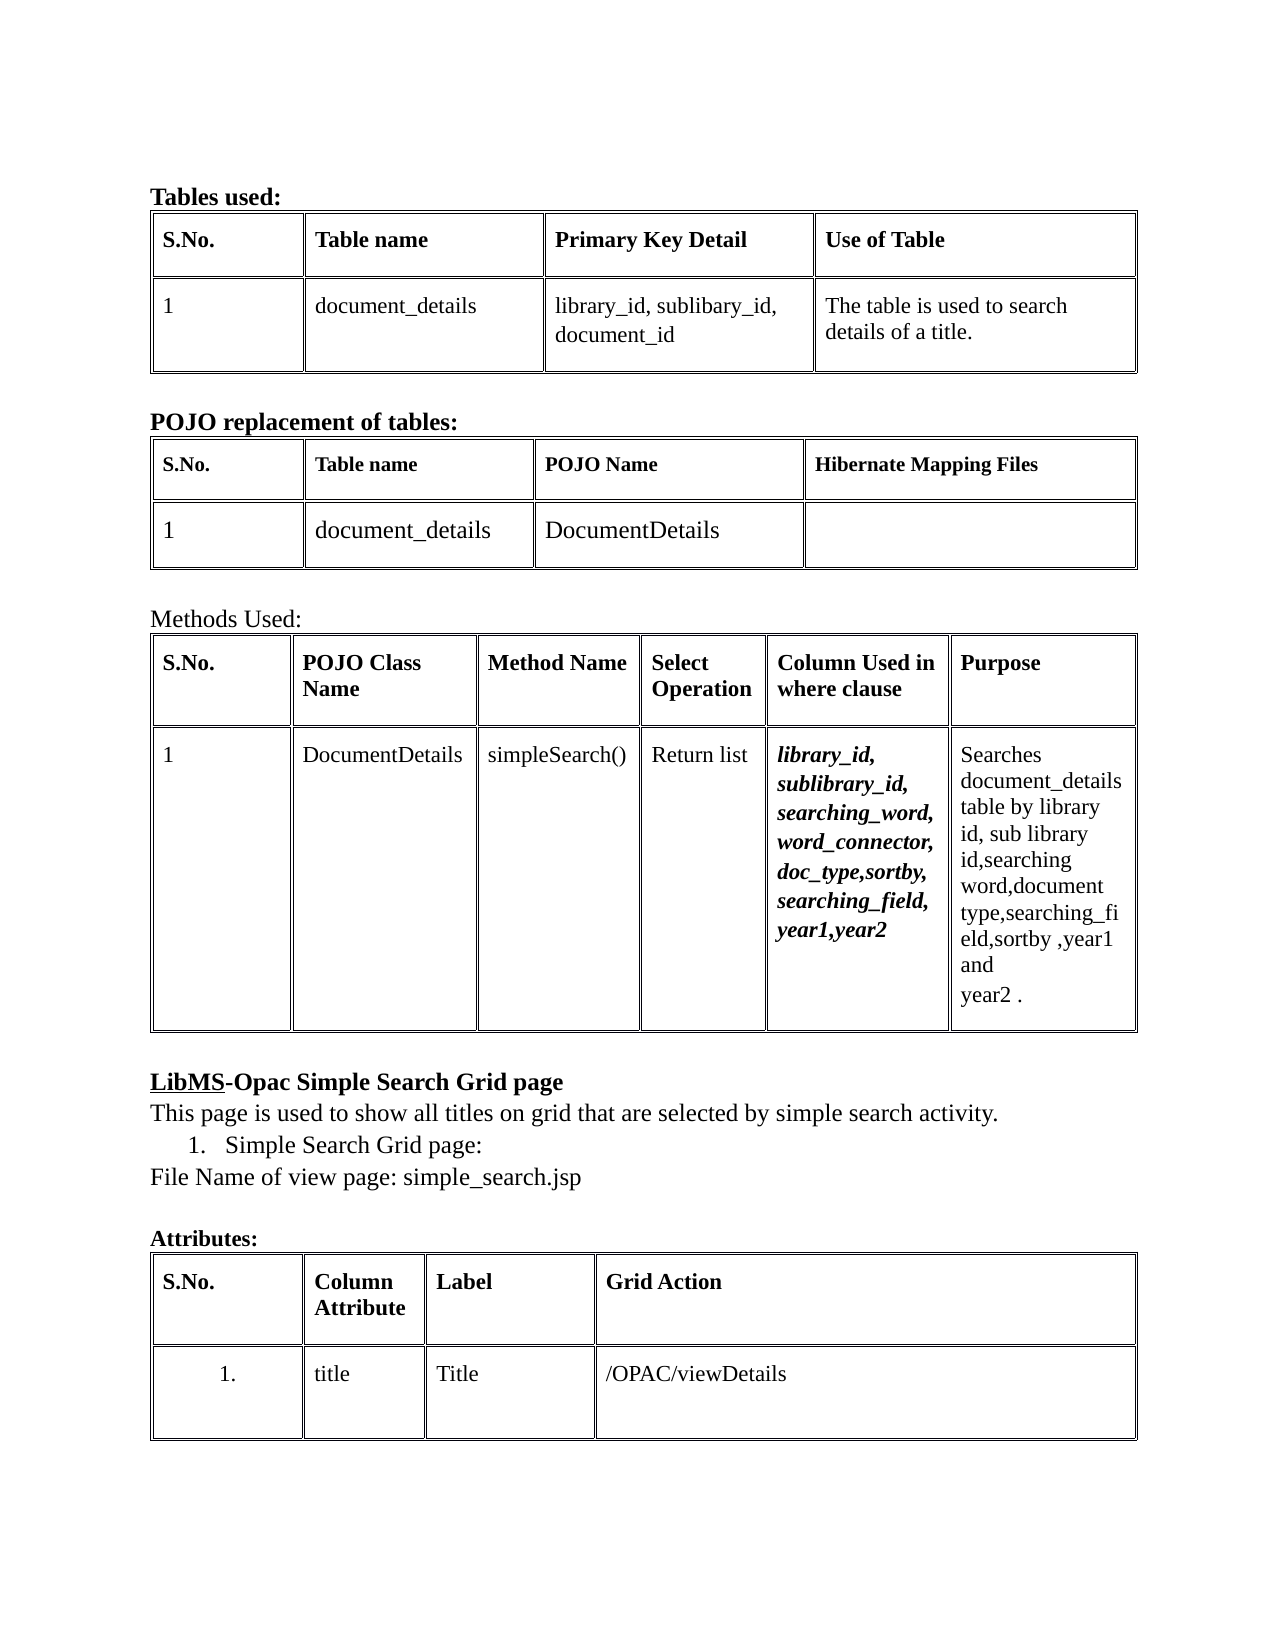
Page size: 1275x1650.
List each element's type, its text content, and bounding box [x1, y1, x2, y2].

table_header S.No. [154, 636, 290, 724]
table_cell DocumentDetails [294, 728, 476, 1030]
table_header S.No. [154, 1255, 302, 1344]
table_header Purpose [952, 636, 1135, 724]
text File Name of view page: simple_search.jsp [150, 1162, 1125, 1191]
table_cell [806, 503, 1135, 567]
text Tables used: [150, 182, 1125, 210]
text Attributes: [150, 1225, 1125, 1252]
table_header Use of Table [816, 214, 1135, 276]
table_cell Return list [642, 728, 765, 1030]
table_cell document_details [306, 503, 533, 567]
table_header Table name [306, 214, 543, 276]
table_cell /OPAC/viewDetails [597, 1347, 1135, 1437]
table_header Primary Key Detail [546, 214, 813, 276]
table_header Hibernate Mapping Files [806, 440, 1135, 499]
table_cell simpleSearch() [479, 728, 639, 1030]
table_header S.No. [154, 440, 303, 499]
table_header S.No. [154, 214, 303, 276]
table_cell The table is used to search details of a title. [816, 279, 1135, 371]
text LibMS-Opac Simple Search Grid page [150, 1067, 1125, 1096]
table_cell title [305, 1347, 424, 1437]
text Methods Used: [150, 604, 1125, 633]
table_header Table name [306, 440, 533, 499]
table_header POJO Class Name [294, 636, 476, 724]
table_cell Title [427, 1347, 594, 1437]
table_cell library_id, sublibary_id, document_id [546, 279, 813, 371]
table_cell library_id, sublibrary_id, searching_word, word_connector, doc_type,sortby, searching_field, year1,year2 [768, 728, 948, 1030]
table_header Column Used in where clause [768, 636, 948, 724]
table_header Column Attribute [305, 1255, 424, 1344]
table_cell Searches document_details table by library id, sub library id,searching word,document type,searching_field,sortby ,year1 and year2 . [952, 728, 1135, 1030]
table_header Grid Action [597, 1255, 1135, 1344]
table_cell 1 [154, 279, 303, 371]
text POJO replacement of tables: [150, 407, 1125, 436]
table_header Select Operation [642, 636, 765, 724]
table_cell 1 [154, 503, 303, 567]
table_header POJO Name [536, 440, 803, 499]
table_cell DocumentDetails [536, 503, 803, 567]
table_cell 1 [154, 728, 290, 1030]
table_header Method Name [479, 636, 639, 724]
table_header Label [427, 1255, 594, 1344]
list Simple Search Grid page: [187, 1130, 1125, 1159]
table_cell 1. [154, 1347, 302, 1437]
table_cell document_details [306, 279, 543, 371]
text This page is used to show all titles on grid that are selected by simple search activity. [150, 1098, 1125, 1127]
